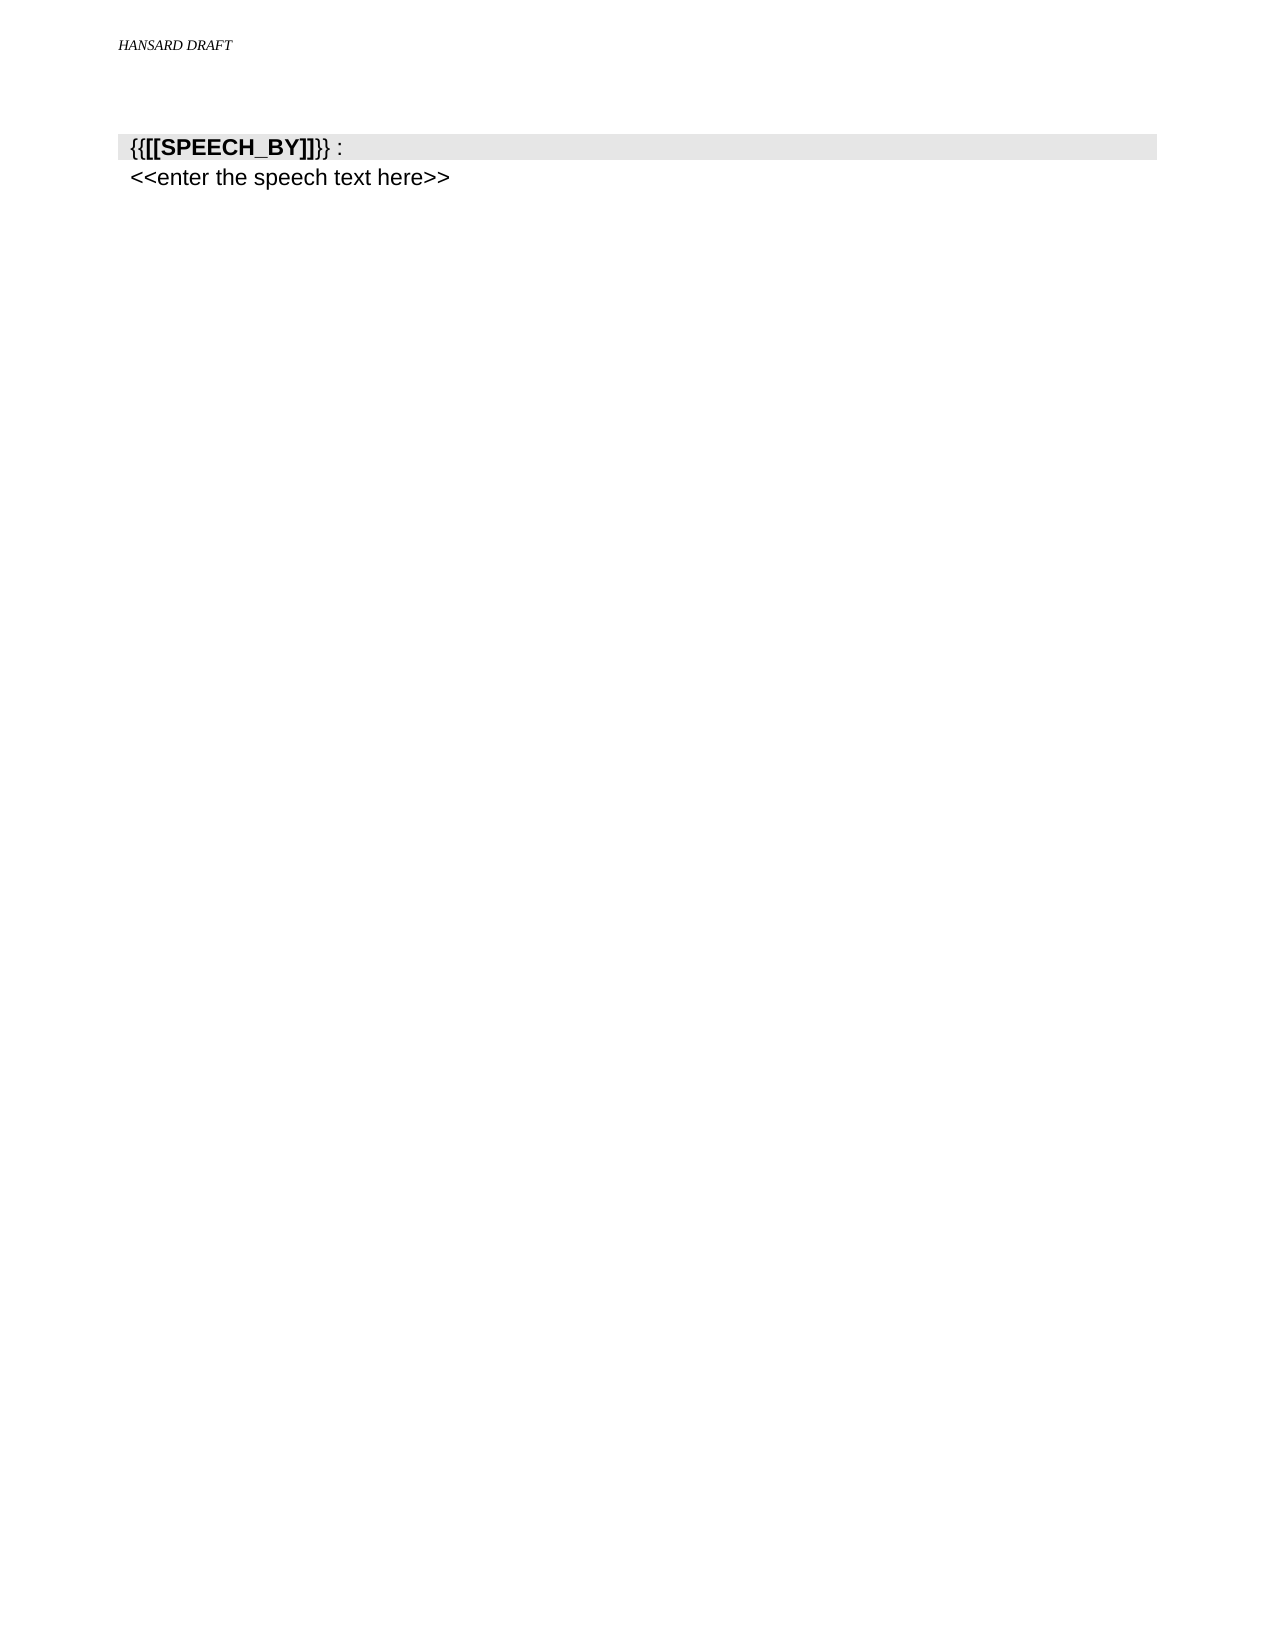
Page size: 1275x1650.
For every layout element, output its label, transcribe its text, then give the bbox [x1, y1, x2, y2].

subtitle <<enter the speech text here>> [130, 164, 1157, 190]
subtitle {{[[SPEECH_BY]]}} : [130, 134, 1157, 160]
